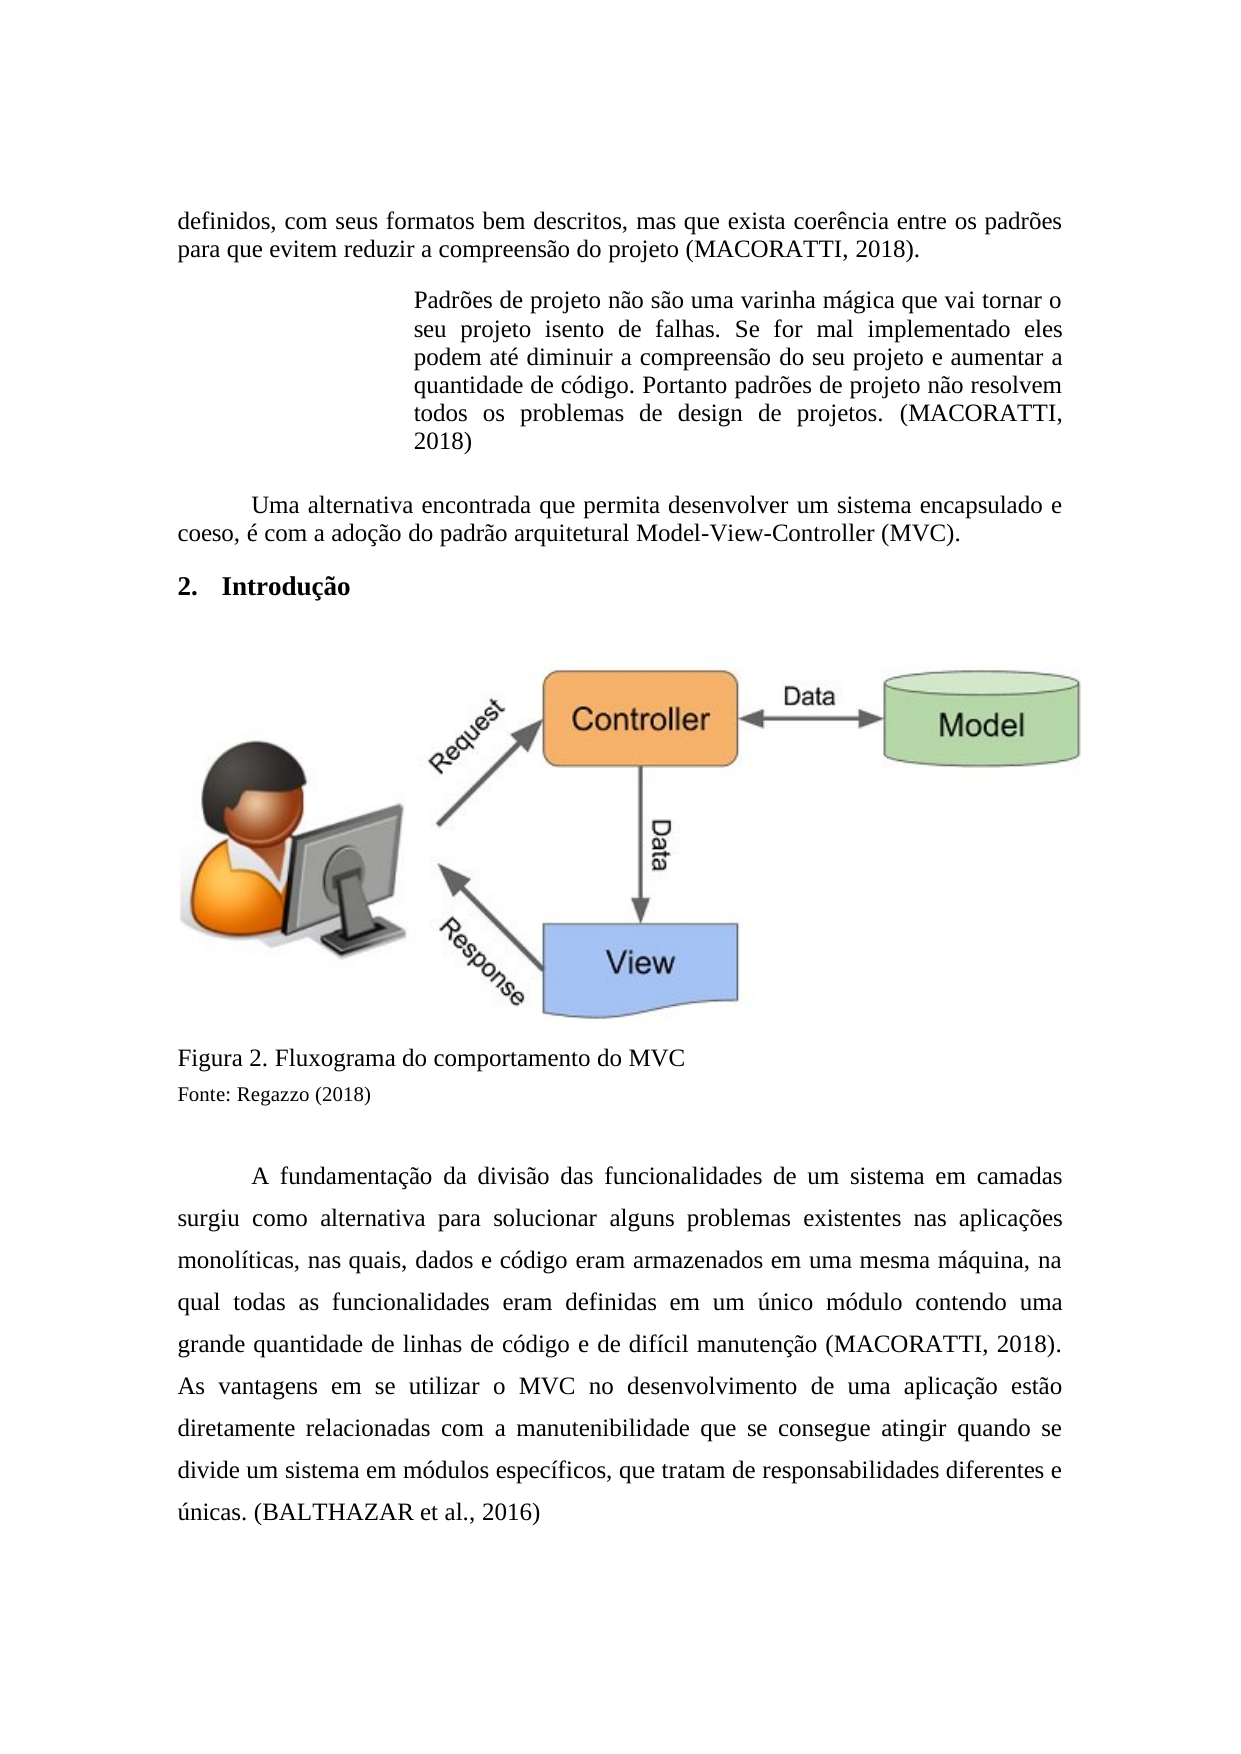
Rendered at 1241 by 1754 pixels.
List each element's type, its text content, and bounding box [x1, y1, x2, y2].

title Introdução [177, 572, 1063, 602]
text A fundamentação da divisão das funcionalidades de um sistema em camadas surgiu como alternativa para solucionar alguns problemas existentes nas aplicações monolíticas, nas quais, dados e código eram armazenados em uma mesma máquina, na qual todas as funcionalidades eram definidas em um único módulo contendo uma grande quantidade de linhas de código e de difícil manutenção (MACORATTI, 2018). As vantagens em se utilizar o MVC no desenvolvimento de uma aplicação estão diretamente relacionadas com a manutenibilidade que se consegue atingir quando se divide um sistema em módulos específicos, que tratam de responsabilidades diferentes e únicas. (BALTHAZAR et al., 2016) [177, 1162, 1063, 1526]
text Fonte: Regazzo (2018) [177, 1083, 1063, 1106]
text Padrões de projeto não são uma varinha mágica que vai tornar o seu projeto isento de falhas. Se for mal implementado eles podem até diminuir a compreensão do seu projeto e aumentar a quantidade de código. Portanto padrões de projeto não resolvem todos os problemas de design de projetos. (MACORATTI, 2018) [413, 286, 1063, 454]
text Figura 2. Fluxograma do comportamento do MVC [177, 1043, 1063, 1071]
picture [180, 656, 1095, 1030]
text Uma alternativa encontrada que permita desenvolver um sistema encapsulado e coeso, é com a adoção do padrão arquitetural Model-View-Controller (MVC). [177, 491, 1063, 547]
text definidos, com seus formatos bem descritos, mas que exista coerência entre os padrões para que evitem reduzir a compreensão do projeto (MACORATTI, 2018). [177, 207, 1063, 263]
